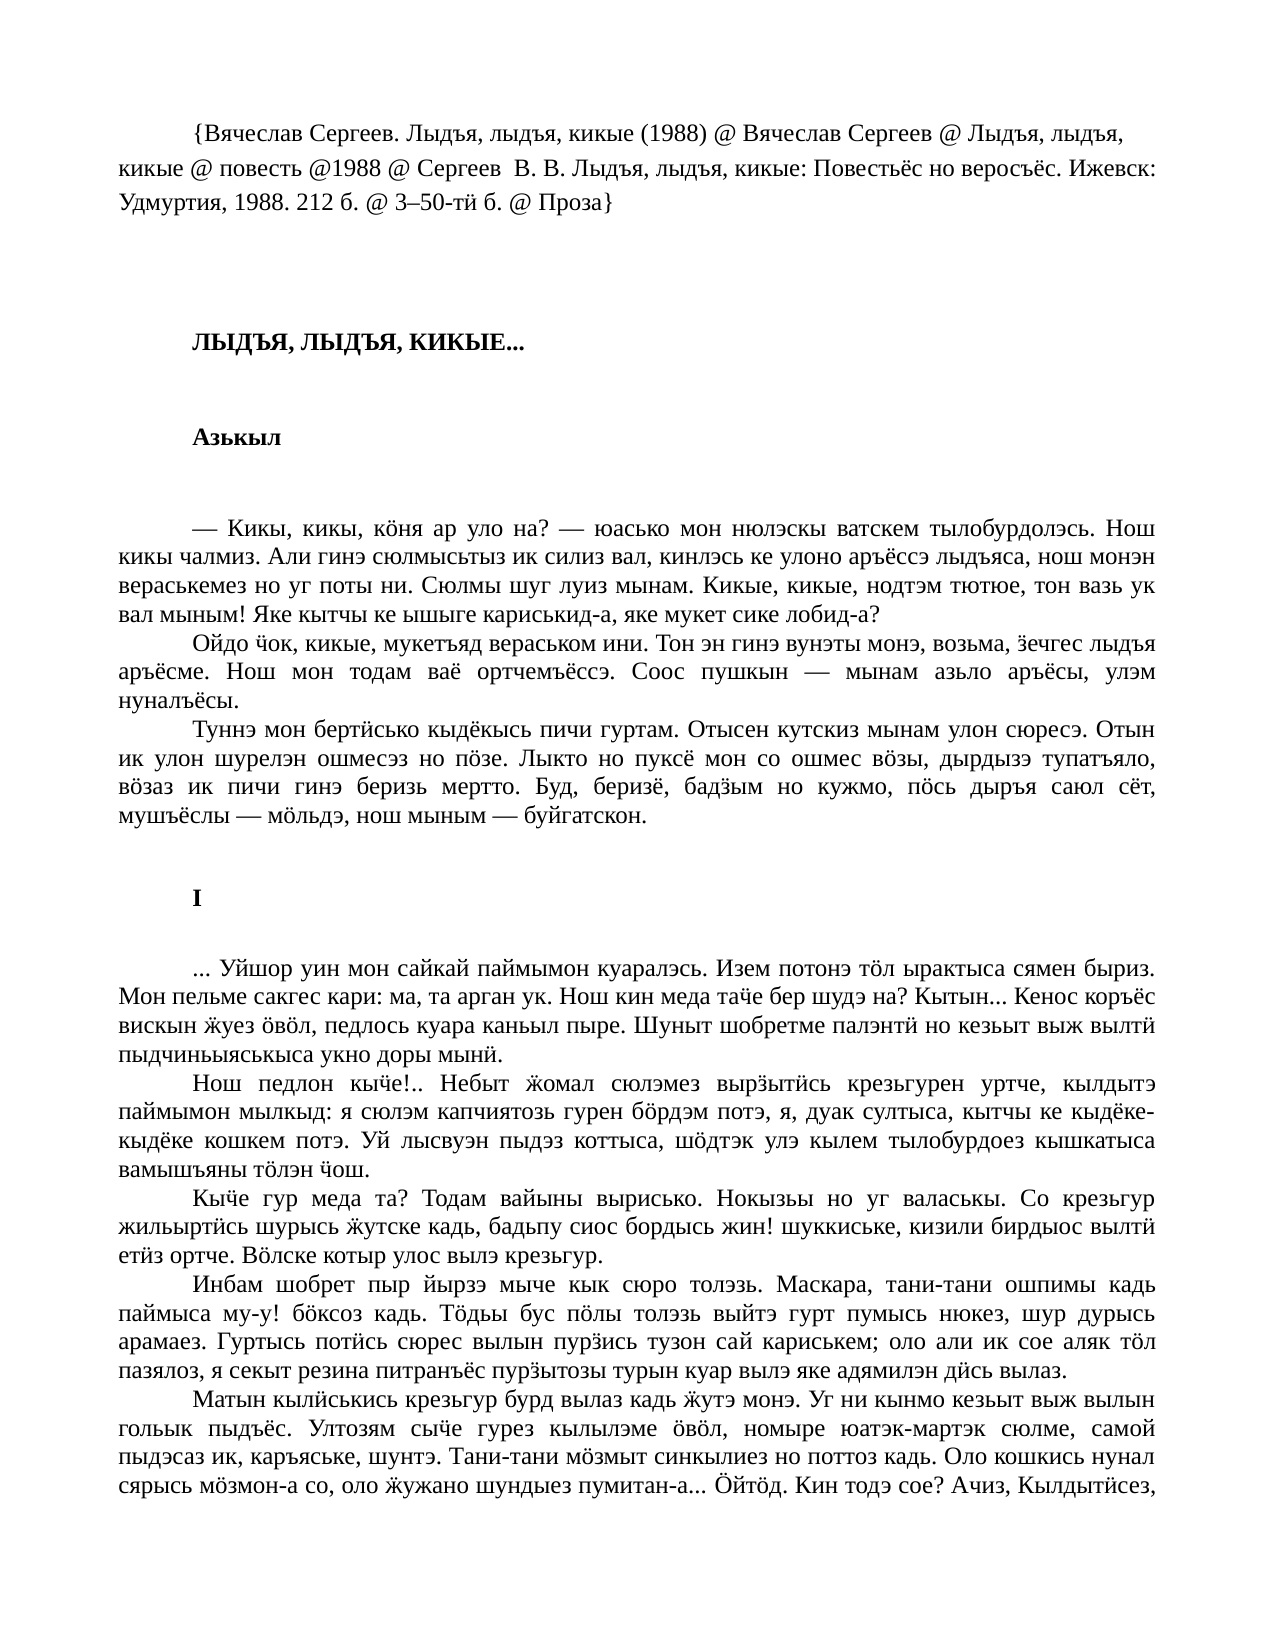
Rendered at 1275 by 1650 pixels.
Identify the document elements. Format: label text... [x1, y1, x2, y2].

subtitle Азькыл [118, 422, 1157, 451]
title ЛЫДЪЯ, ЛЫДЪЯ, КИКЫЕ... [118, 327, 1157, 356]
subtitle I [118, 883, 1157, 911]
text Инбам шобрет пыр йырзэ мыче кык сюро толэзь. Маскара, тани-тани ошпимы кадь паймыса му-у! бӧксоз кадь. Тӧдьы бус пӧлы толэзь выйтэ гурт пумысь нюкез, шур дурысь арамаез. Гуртысь потӥсь сюрес вылын пурӟись тузон сай кариськем; оло али ик сое аляк тӧл пазялоз, я секыт резина питранъёс пурӟытозы турын куар вылэ яке адямилэн дӥсь вылаз. [118, 1269, 1157, 1384]
text Нош педлон кыӵе!.. Небыт ӝомал сюлэмез вырӟытӥсь крезьгурен уртче, кылдытэ паймымон мылкыд: я сюлэм капчиятозь гурен бӧрдэм потэ, я, дуак султыса, кытчы ке кыдёке-кыдёке кошкем потэ. Уй лысвуэн пыдэз коттыса, шӧдтэк улэ кылем тылобурдоез кышкатыса вамышъяны тӧлэн ӵош. [118, 1068, 1157, 1183]
text {Вячеслав Сергеев. Лыдъя, лыдъя, кикые (1988) @ Вячеслав Сергеев @ Лыдъя, лыдъя, кикые @ повесть @1988 @ Сергеев В. В. Лыдъя, лыдъя, кикые: Повестьёс но веросъёс. Ижевск: Удмуртия, 1988. 212 б. @ 3‒50-тӥ б. @ Проза} [118, 118, 1157, 216]
text Матын кылӥськись крезьгур бурд вылаз кадь ӝутэ монэ. Уг ни кынмо кезьыт выж вылын гольык пыдъёс. Ултозям сыӵе гурез кылылэме ӧвӧл, номыре юатэк-мартэк сюлме, самой пыдэсаз ик, каръяське, шунтэ. Тани-тани мӧзмыт синкылиез но поттоз кадь. Оло кошкись нунал сярысь мӧзмон-а со, оло ӝужано шундыез пумитан-а... Ӧйтӧд. Кин тодэ сое? Ачиз, Кылдытӥсез, [118, 1384, 1157, 1499]
text Ойдо ӵок, кикые, мукетъяд вераськом ини. Тон эн гинэ вунэты монэ, возьма, ӟечгес лыдъя аръёсме. Нош мон тодам ваё ортчемъёссэ. Соос пушкын — мынам азьло аръёсы, улэм нуналъёсы. [118, 628, 1157, 714]
text Туннэ мон бертӥсько кыдёкысь пичи гуртам. Отысен кутскиз мынам улон сюресэ. Отын ик улон шурелэн ошмесэз но пӧзе. Лыкто но пуксё мон со ошмес вӧзы, дырдызэ тупатъяло, вӧзаз ик пичи гинэ беризь мертто. Буд, беризё, бадӟым но кужмо, пӧсь дыръя саюл сёт, мушъёслы — мӧльдэ, нош мыным — буйгатскон. [118, 714, 1157, 829]
text Кыӵе гур меда та? Тодам вайыны вырисько. Нокызьы но уг валаськы. Со крезьгур жильыртӥсь шурысь ӝутске кадь, бадьпу сиос бордысь жин! шуккиське, кизили бирдыос вылтӥ етӥз ортче. Вӧлске котыр улос вылэ крезьгур. [118, 1183, 1157, 1269]
text ... Уйшор уин мон сайкай паймымон куаралэсь. Изем потонэ тӧл ырактыса сямен быриз. Мон пельме сакгес кари: ма, та арган ук. Нош кин меда таӵе бер шудэ на? Кытын... Кенос коръёс вискын ӝуез ӧвӧл, педлось куара каньыл пыре. Шуныт шобретме палэнтӥ но кезьыт выж вылтӥ пыдчиньыяськыса укно доры мынӥ. [118, 953, 1157, 1068]
text — Кикы, кикы, кӧня ар уло на? — юасько мон нюлэскы ватскем тылобурдолэсь. Нош кикы чалмиз. Али гинэ сюлмысьтыз ик силиз вал, кинлэсь ке улоно аръёссэ лыдъяса, нош монэн вераськемез но уг поты ни. Сюлмы шуг луиз мынам. Кикые, кикые, нодтэм тютюе, тон вазь ук вал мыным! Яке кытчы ке ышыге кариськид-а, яке мукет сике лобид-а? [118, 513, 1157, 628]
